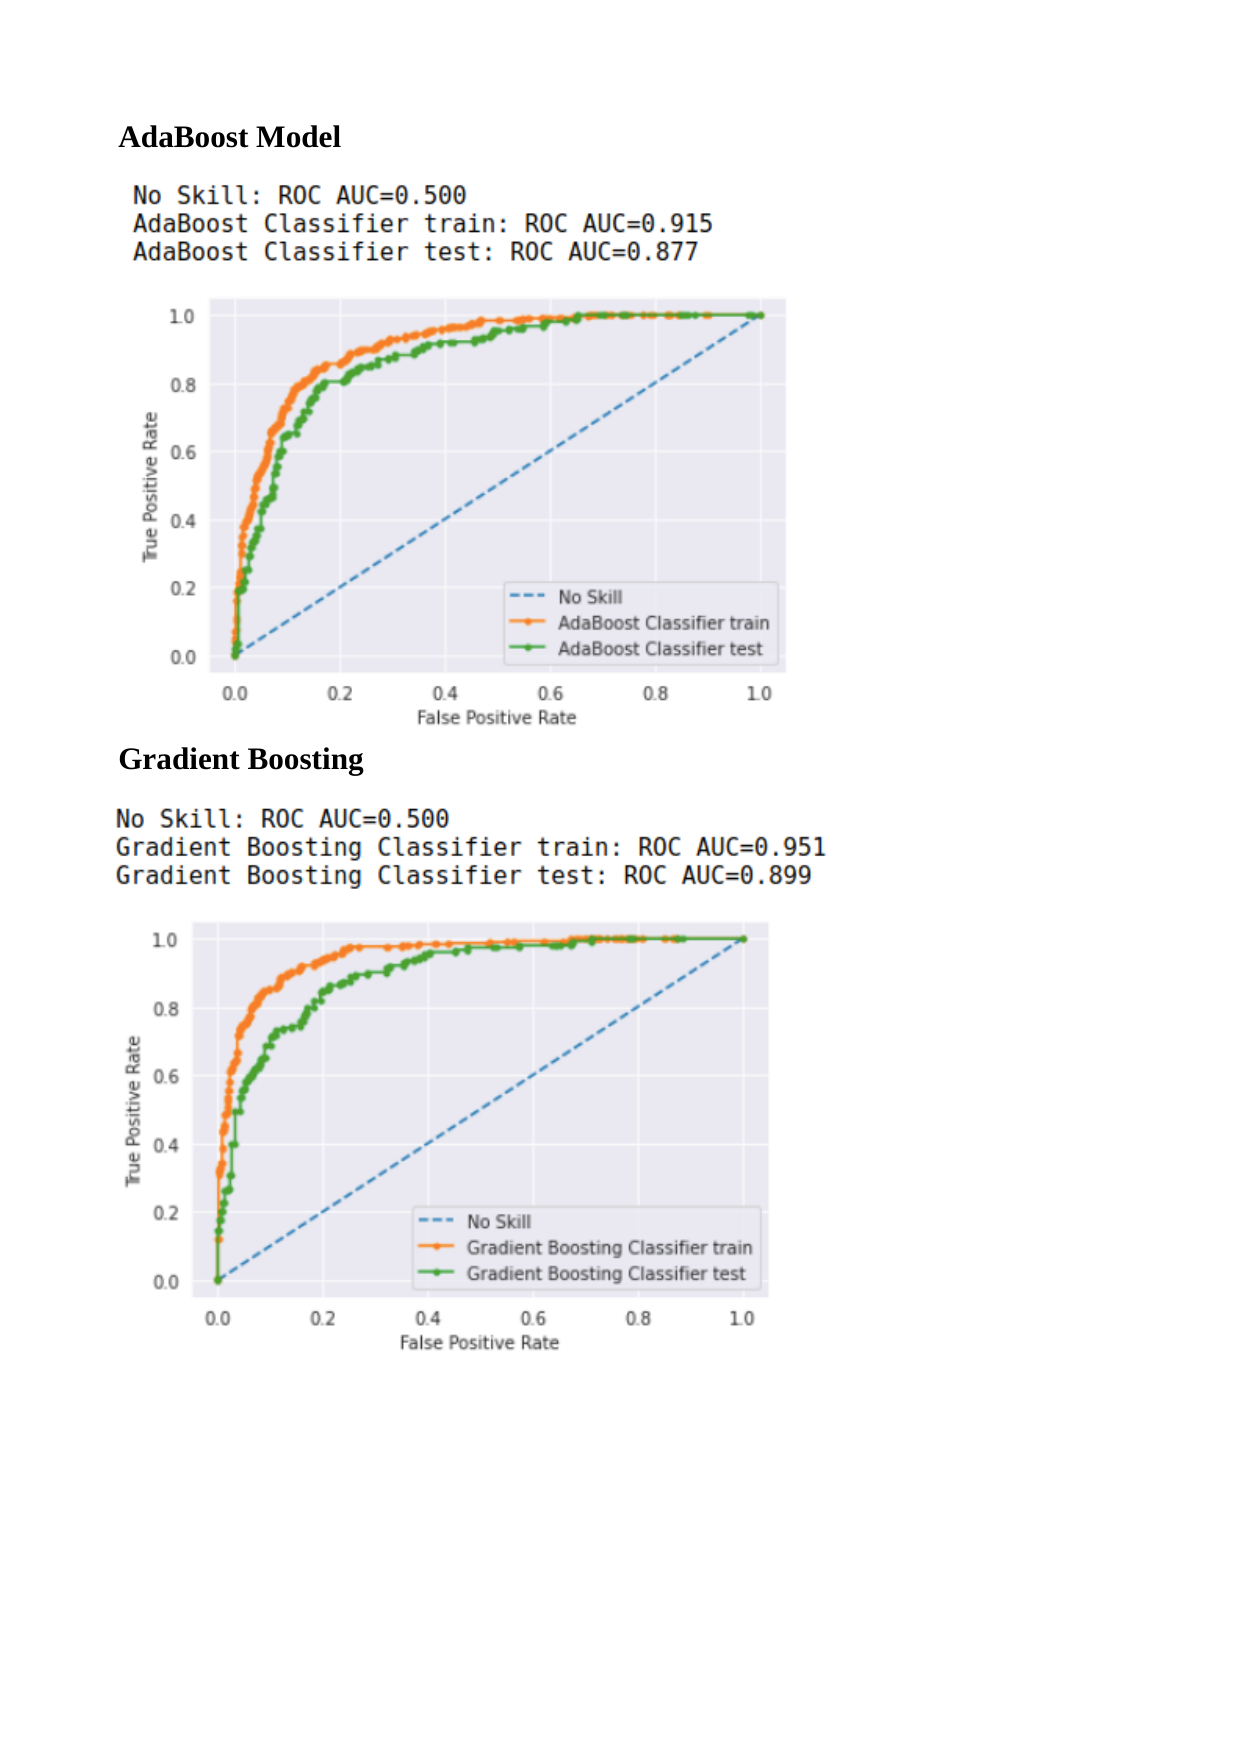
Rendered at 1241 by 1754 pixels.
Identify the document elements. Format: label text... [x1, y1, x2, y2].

text AdaBoost Model [118, 118, 1122, 154]
text Gradient Boosting [118, 174, 1122, 776]
picture [111, 796, 831, 1393]
picture [126, 173, 842, 735]
